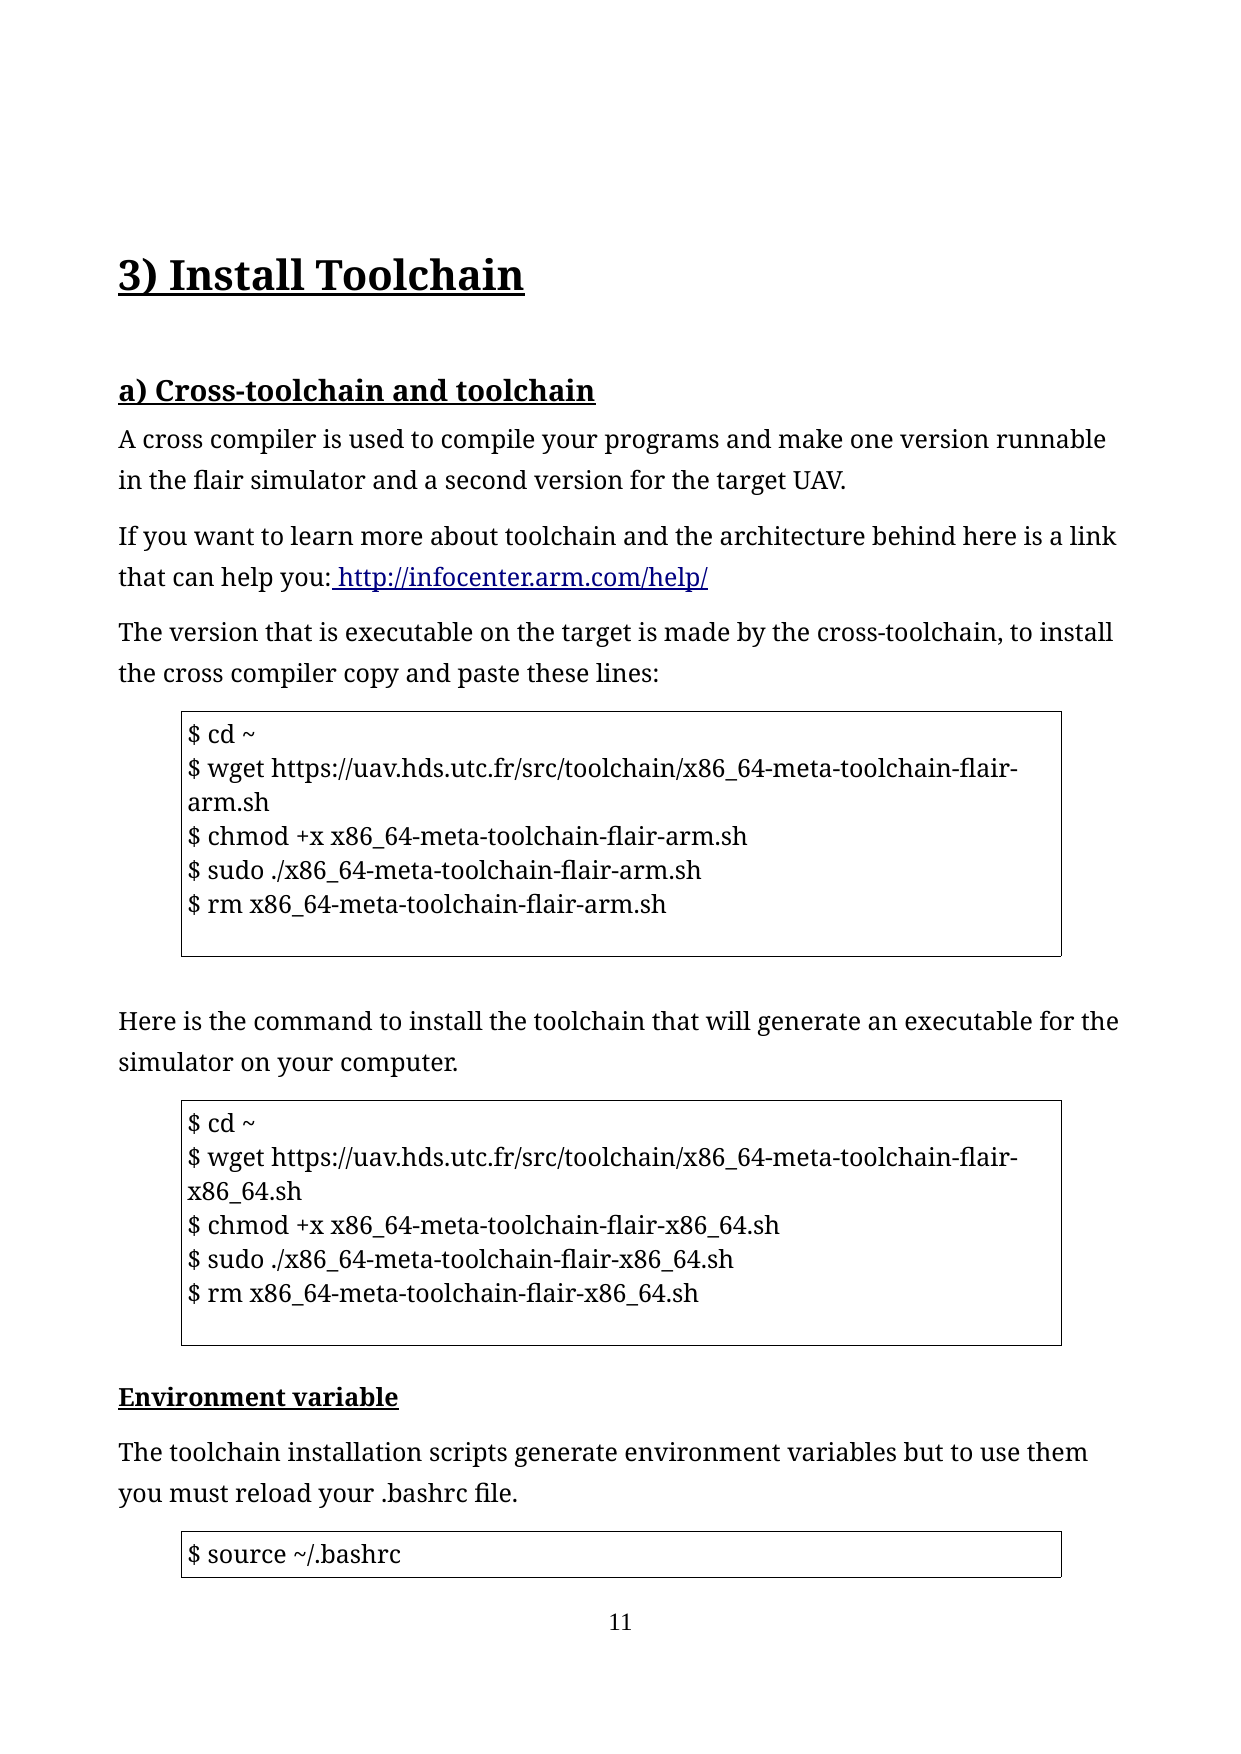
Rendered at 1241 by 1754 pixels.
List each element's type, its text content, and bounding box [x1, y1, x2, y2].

subtitle 3) Install Toolchain [118, 245, 1122, 302]
text Here is the command to install the toolchain that will generate an executable for the simulator on your computer. [118, 1004, 1122, 1078]
text A cross compiler is used to compile your programs and make one version runnable in the flair simulator and a second version for the target UAV. [118, 422, 1122, 497]
text The toolchain installation scripts generate environment variables but to use them you must reload your .bashrc file. [118, 1435, 1122, 1510]
subtitle a) Cross-toolchain and toolchain [118, 370, 1122, 409]
table_header $ source ~/.bashrc [182, 1532, 1061, 1577]
text If you want to learn more about toolchain and the architecture behind here is a link that can help you: http://infocenter.arm.com/help/ [118, 518, 1122, 593]
table_header $ cd ~ $ wget https://uav.hds.utc.fr/src/toolchain/x86_64-meta-toolchain-flair-arm.sh $ chmod +x x86_64-meta-toolchain-flair-arm.sh $ sudo ./x86_64-meta-toolchain-flair-arm.sh $ rm x86_64-meta-toolchain-flair-arm.sh [182, 712, 1061, 956]
text The version that is executable on the target is made by the cross-toolchain, to install the cross compiler copy and paste these lines: [118, 614, 1122, 689]
text Environment variable [118, 1379, 1122, 1413]
table_header $ cd ~ $ wget https://uav.hds.utc.fr/src/toolchain/x86_64-meta-toolchain-flair-x86_64.sh $ chmod +x x86_64-meta-toolchain-flair-x86_64.sh $ sudo ./x86_64-meta-toolchain-flair-x86_64.sh $ rm x86_64-meta-toolchain-flair-x86_64.sh [182, 1101, 1061, 1345]
